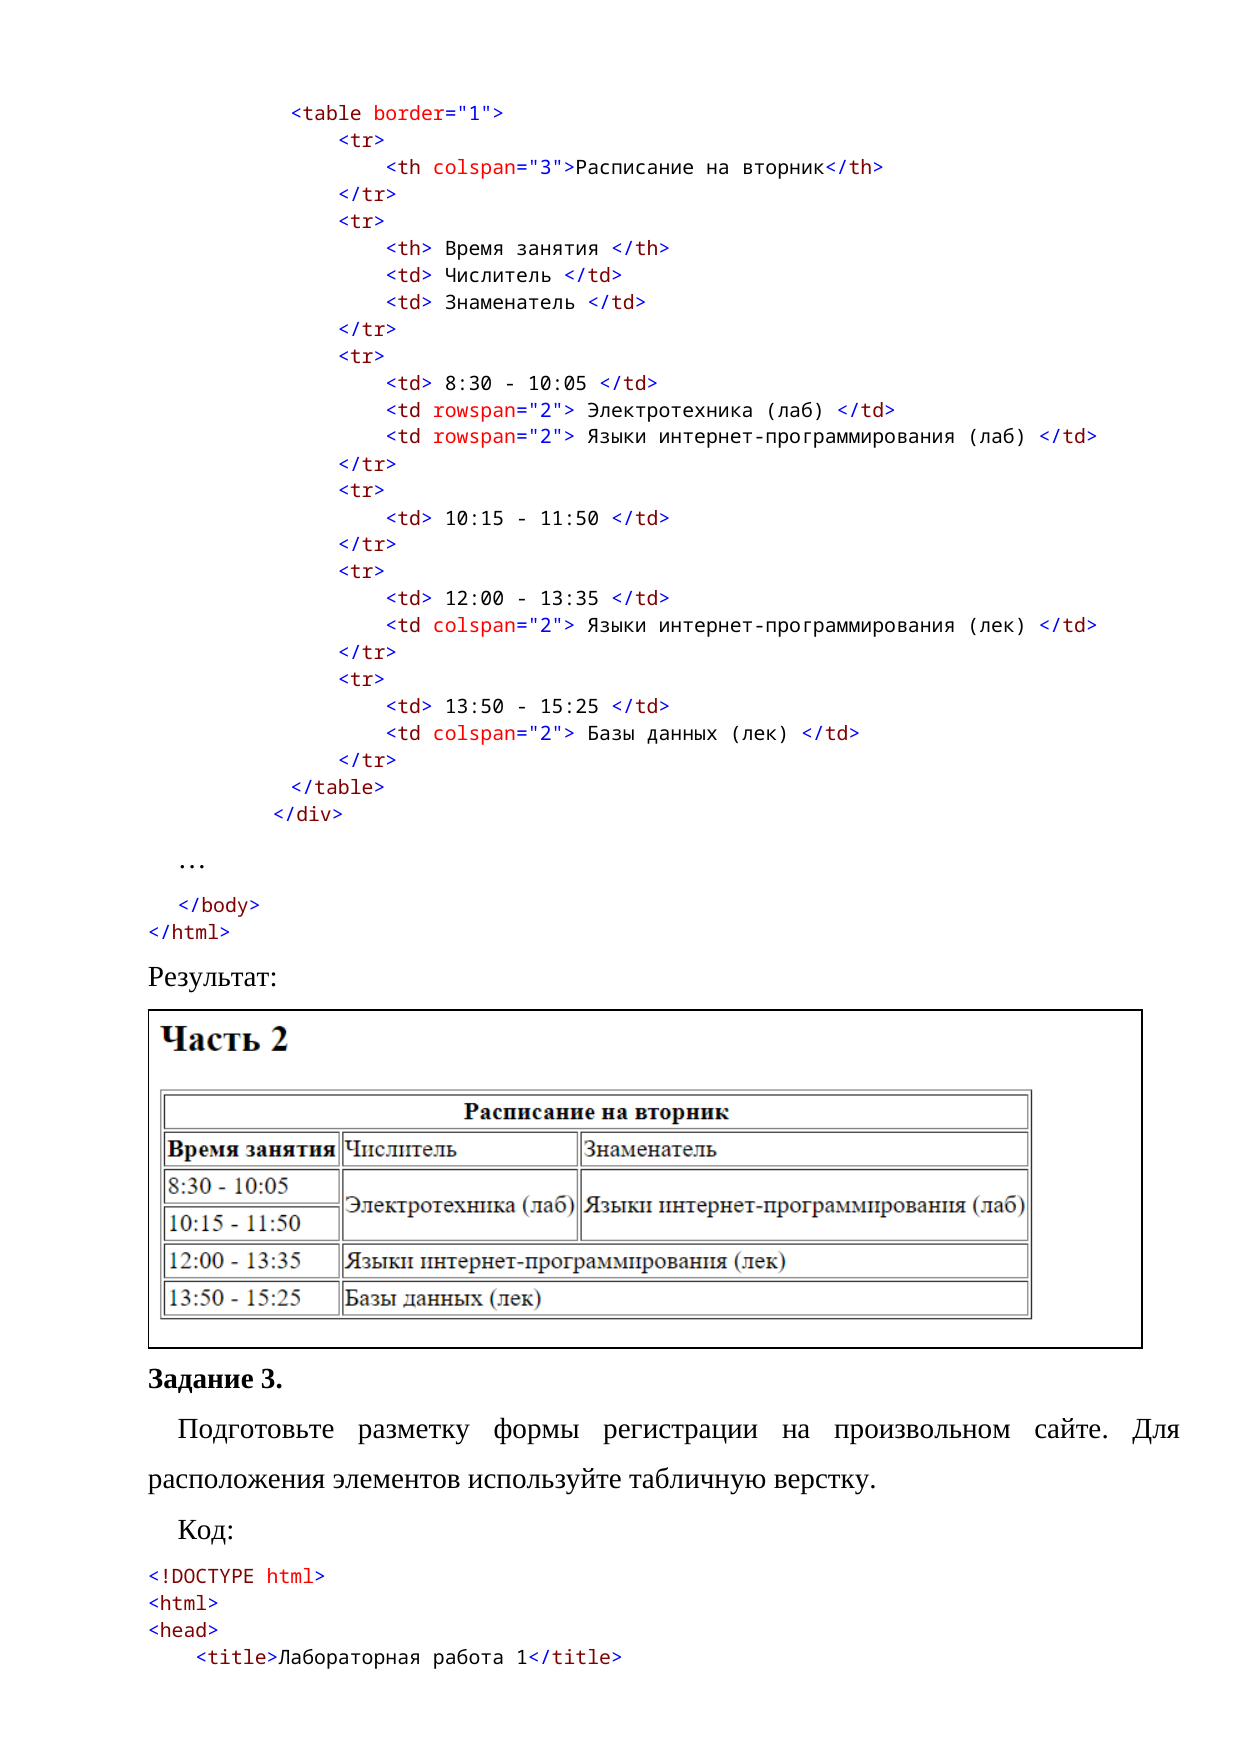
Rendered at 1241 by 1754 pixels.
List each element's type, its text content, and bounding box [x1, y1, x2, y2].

text <td> Знаменатель </td> [148, 288, 1181, 315]
text </body> [148, 891, 1181, 918]
text </tr> [148, 639, 1181, 666]
text </tr> [148, 531, 1181, 558]
text <!DOCTYPE html> [148, 1562, 1181, 1589]
text <td> 13:50 - 15:25 </td> [148, 693, 1181, 719]
text Подготовьте разметку формы регистрации на произвольном сайте. Для расположения элементов используйте табличную верстку. [148, 1411, 1181, 1495]
text <tr> [148, 126, 1181, 153]
text <title>Лабораторная работа 1</title> [148, 1643, 1181, 1670]
text <tr> [148, 558, 1181, 585]
text <td> 10:15 - 11:50 </td> [148, 504, 1181, 531]
text <tr> [148, 342, 1181, 369]
text <head> [148, 1616, 1181, 1643]
text <html> [148, 1589, 1181, 1616]
text </tr> [148, 450, 1181, 477]
text … [148, 841, 1181, 874]
text <td> 12:00 - 13:35 </td> [148, 585, 1181, 612]
text <tr> [148, 477, 1181, 504]
text <td> 8:30 - 10:05 </td> [148, 369, 1181, 396]
text </tr> [148, 315, 1181, 342]
text <tr> [148, 207, 1181, 234]
text Результат: [148, 959, 1181, 992]
text <td rowspan="2"> Электротехника (лаб) </td> [148, 396, 1181, 423]
text </tr> [148, 180, 1181, 207]
text <th> Время занятия </th> [148, 234, 1181, 261]
text <table border="1"> [148, 99, 1181, 126]
text </html> [148, 918, 1181, 945]
text <td> Числитель </td> [148, 261, 1181, 288]
text <td rowspan="2"> Языки интернет-программирования (лаб) </td> [148, 423, 1181, 450]
text <th colspan="3">Расписание на вторник</th> [148, 153, 1181, 180]
text </table> [148, 773, 1181, 801]
text <td colspan="2"> Базы данных (лек) </td> [148, 719, 1181, 747]
text </div> [148, 801, 1181, 827]
text <td colspan="2"> Языки интернет-программирования (лек) </td> [148, 612, 1181, 639]
text Код: [148, 1512, 1181, 1545]
text Задание 3. [148, 1361, 1181, 1394]
text </tr> [148, 747, 1181, 773]
text <tr> [148, 666, 1181, 693]
